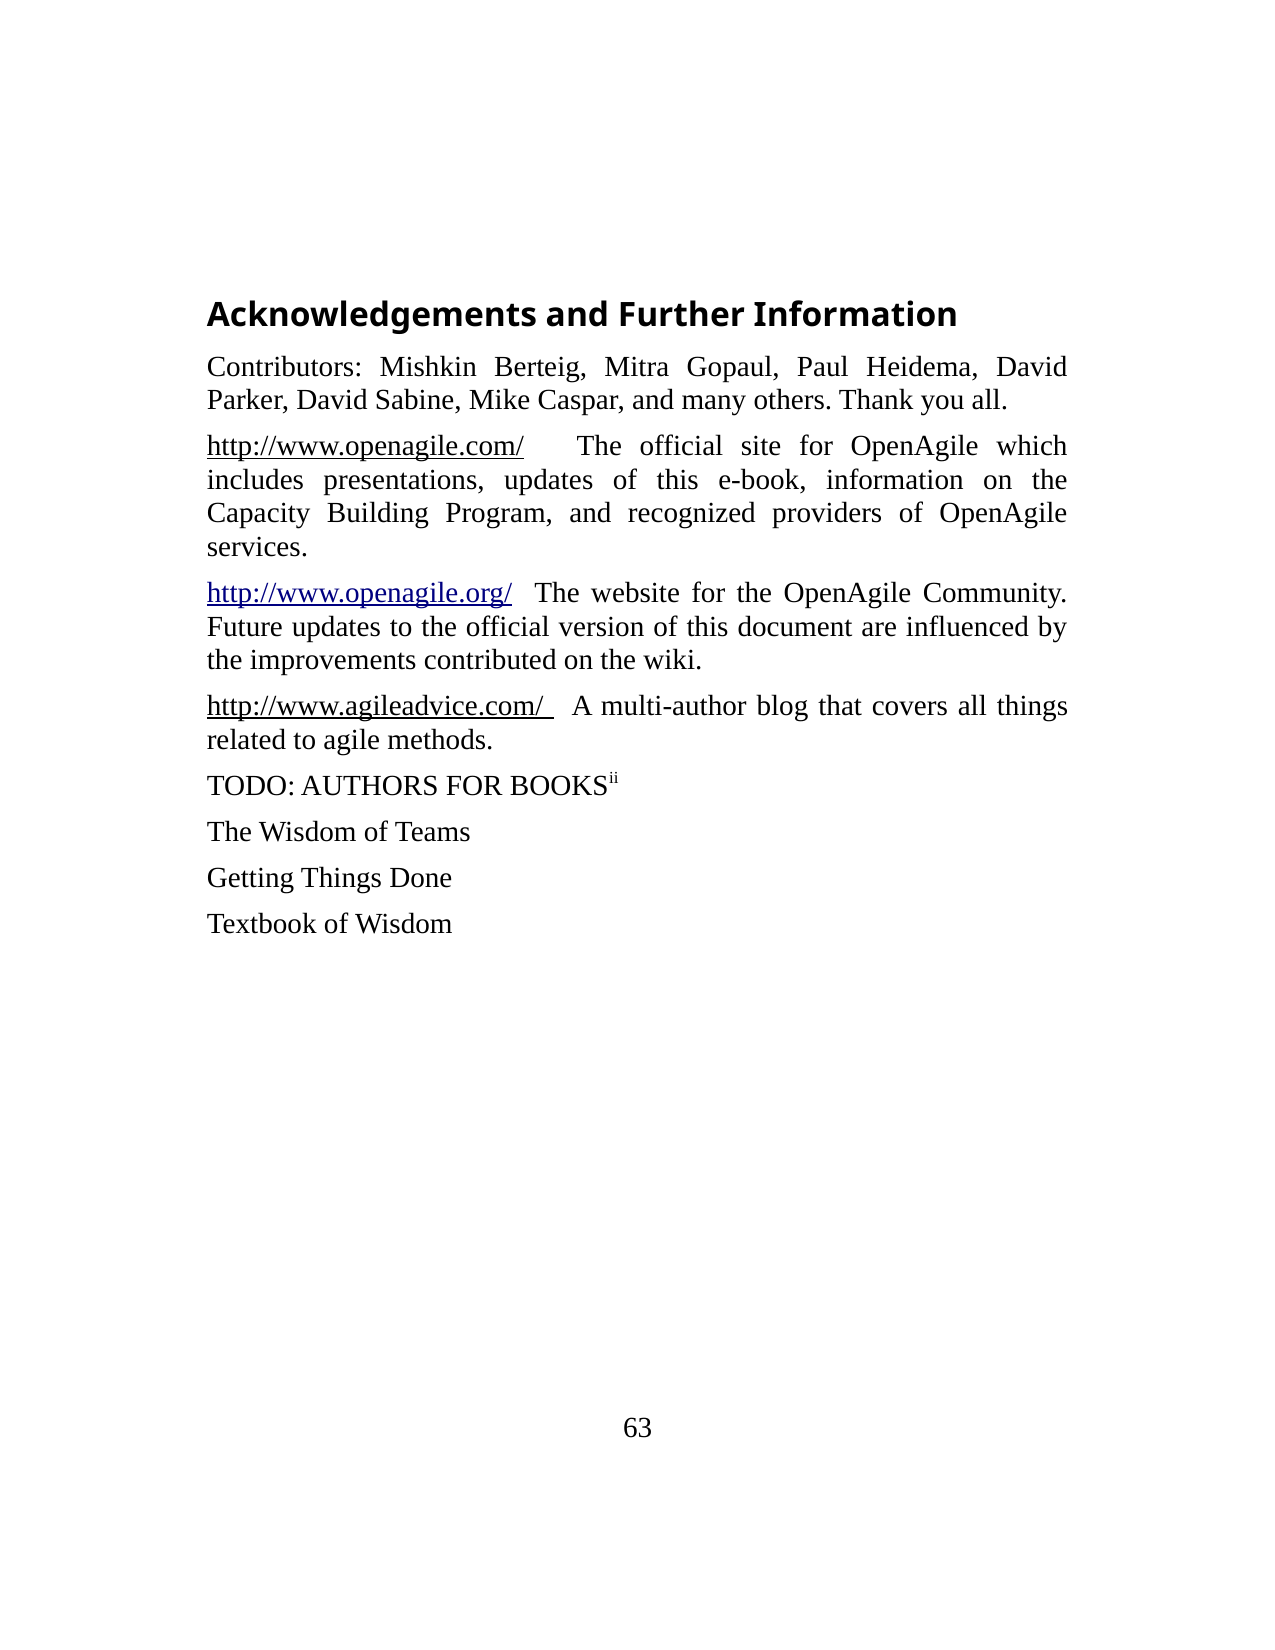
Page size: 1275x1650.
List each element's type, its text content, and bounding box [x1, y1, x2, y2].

subtitle Acknowledgements and Further Information [207, 291, 1068, 336]
text http://www.openagile.com/ The official site for OpenAgile which includes presentations, updates of this e-book, information on the Capacity Building Program, and recognized providers of OpenAgile services. [207, 428, 1068, 563]
text Contributors: Mishkin Berteig, Mitra Gopaul, Paul Heidema, David Parker, David Sabine, Mike Caspar, and many others. Thank you all. [207, 349, 1068, 416]
text http://www.openagile.org/ The website for the OpenAgile Community. Future updates to the official version of this document are influenced by the improvements contributed on the wiki. [207, 575, 1068, 676]
text TODO: AUTHORS FOR BOOKS [207, 768, 1068, 801]
text The Wisdom of Teams [207, 814, 1068, 847]
text http://www.agileadvice.com/ A multi-author blog that covers all things related to agile methods. [207, 688, 1068, 755]
text Getting Things Done [207, 860, 1068, 893]
text Textbook of Wisdom [207, 906, 1068, 939]
